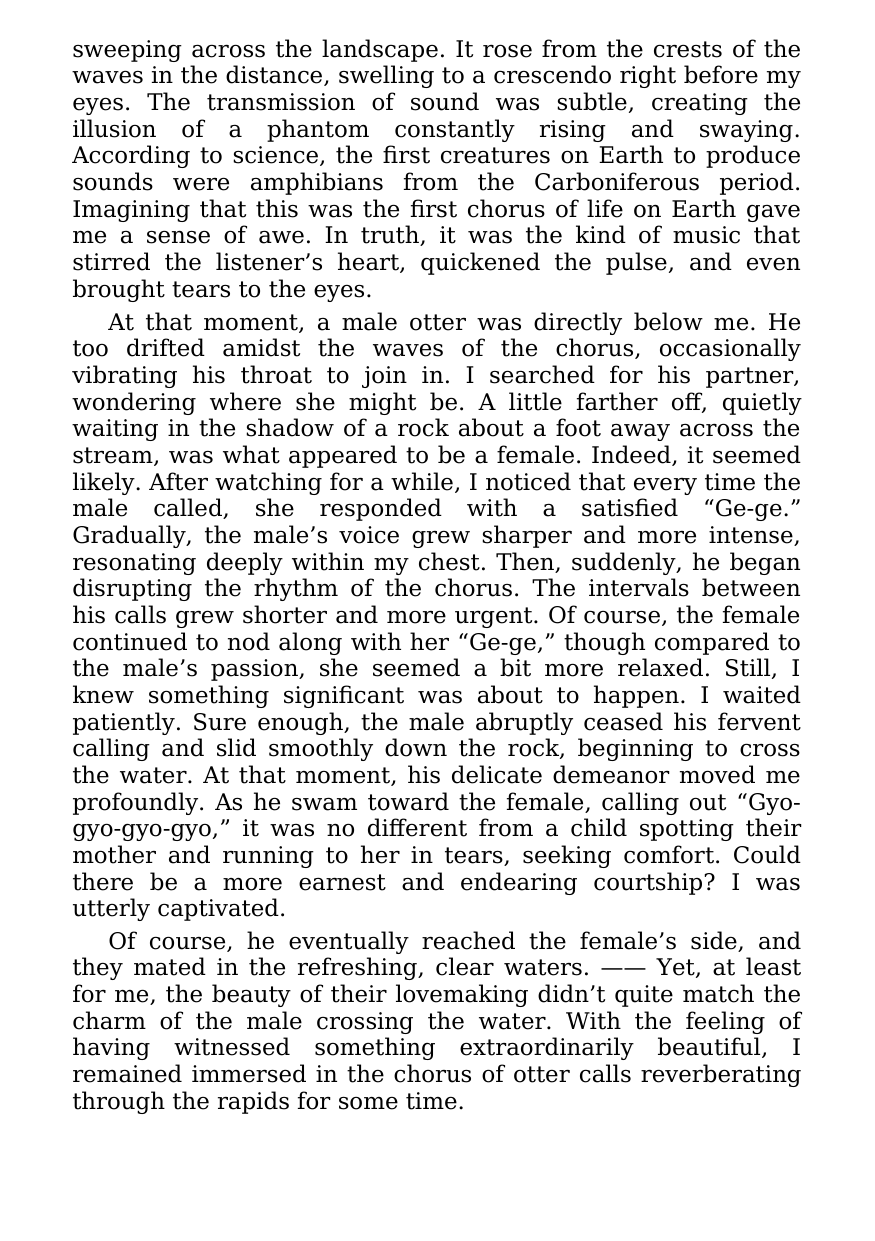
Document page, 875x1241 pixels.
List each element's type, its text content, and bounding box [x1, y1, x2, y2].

text At that moment, a male otter was directly below me. He too drifted amidst the waves of the chorus, occasionally vibrating his throat to join in. I searched for his partner, wondering where she might be. A little farther off, quietly waiting in the shadow of a rock about a foot away across the stream, was what appeared to be a female. Indeed, it seemed likely. After watching for a while, I noticed that every time the male called, she responded with a satisfied “Ge-ge.” Gradually, the male’s voice grew sharper and more intense, resonating deeply within my chest. Then, suddenly, he began disrupting the rhythm of the chorus. The intervals between his calls grew shorter and more urgent. Of course, the female continued to nod along with her “Ge-ge,” though compared to the male’s passion, she seemed a bit more relaxed. Still, I knew something significant was about to happen. I waited patiently. Sure enough, the male abruptly ceased his fervent calling and slid smoothly down the rock, beginning to cross the water. At that moment, his delicate demeanor moved me profoundly. As he swam toward the female, calling out “Gyo-gyo-gyo-gyo,” it was no different from a child spotting their mother and running to her in tears, seeking comfort. Could there be a more earnest and endearing courtship? I was utterly captivated. [72, 309, 802, 922]
text Of course, he eventually reached the female’s side, and they mated in the refreshing, clear waters. —— Yet, at least for me, the beauty of their lovemaking didn’t quite match the charm of the male crossing the water. With the feeling of having witnessed something extraordinarily beautiful, I remained immersed in the chorus of otter calls reverberating through the rapids for some time. [72, 928, 802, 1114]
text sweeping across the landscape. It rose from the crests of the waves in the distance, swelling to a crescendo right before my eyes. The transmission of sound was subtle, creating the illusion of a phantom constantly rising and swaying. According to science, the first creatures on Earth to produce sounds were amphibians from the Carboniferous period. Imagining that this was the first chorus of life on Earth gave me a sense of awe. In truth, it was the kind of music that stirred the listener’s heart, quickened the pulse, and even brought tears to the eyes. [72, 36, 802, 303]
